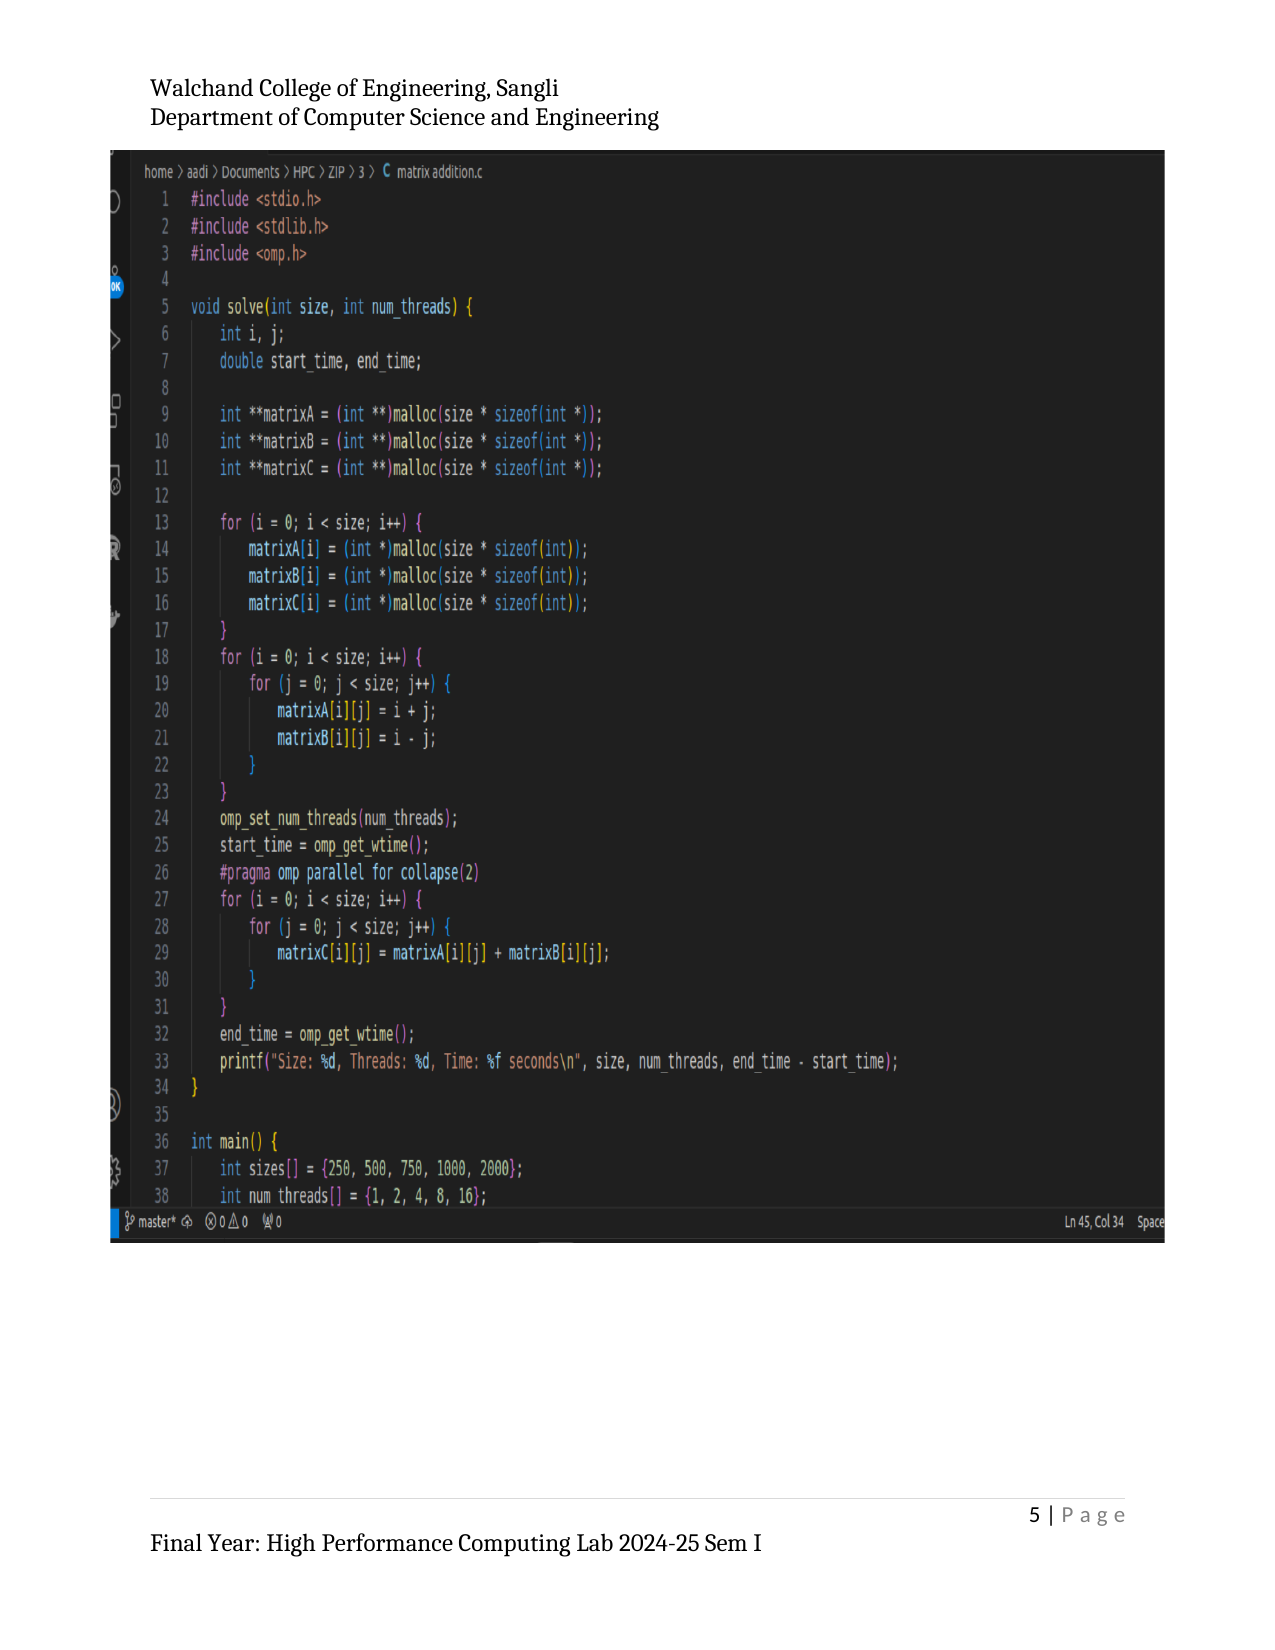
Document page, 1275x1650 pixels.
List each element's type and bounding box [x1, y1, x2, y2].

picture [110, 150, 1165, 1243]
